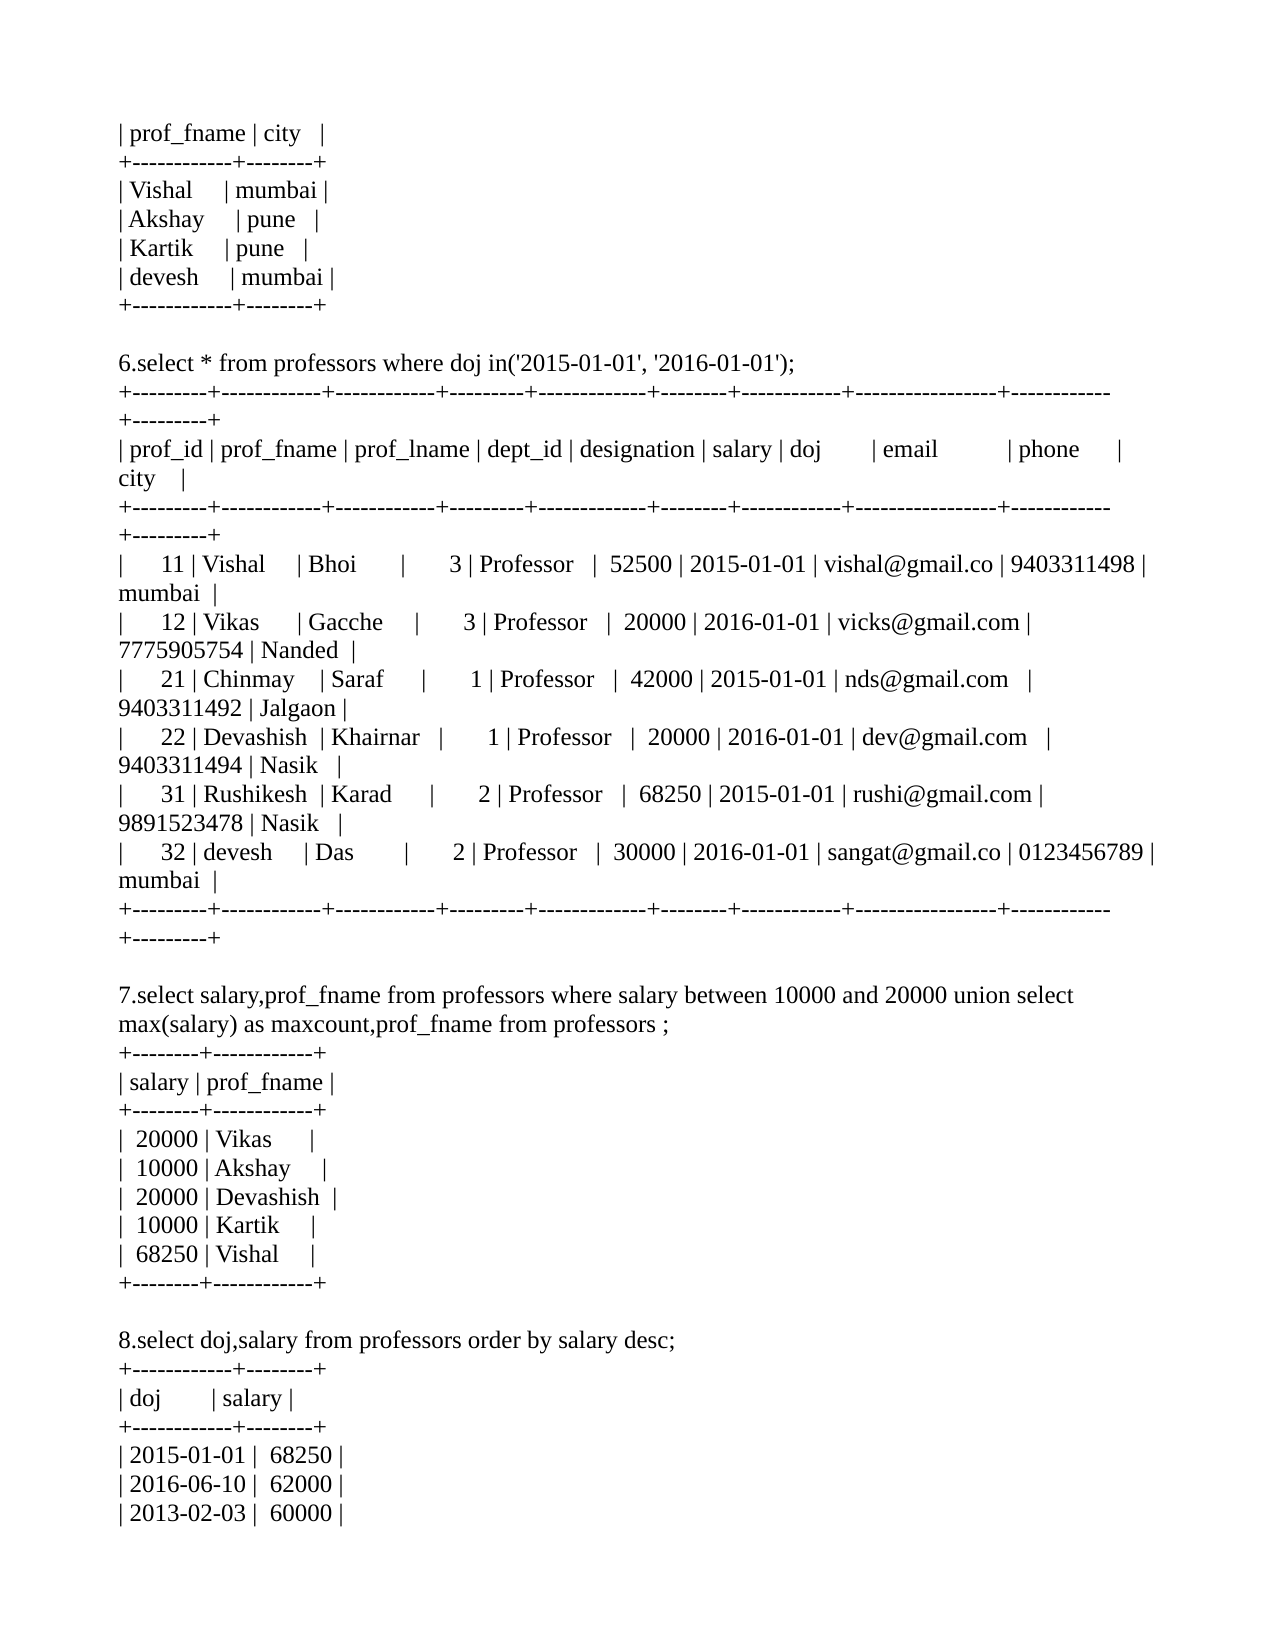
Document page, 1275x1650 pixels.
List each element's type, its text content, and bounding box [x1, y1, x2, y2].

text 7.select salary,prof_fname from professors where salary between 10000 and 20000 union select max(salary) as maxcount,prof_fname from professors ; [118, 981, 1157, 1038]
text | prof_id | prof_fname | prof_lname | dept_id | designation | salary | doj | email | phone | city | [118, 434, 1157, 492]
text | 11 | Vishal | Bhoi | 3 | Professor | 52500 | 2015-01-01 | vishal@gmail.co | 9403311498 | mumbai | [118, 549, 1157, 607]
text 6.select * from professors where doj in('2015-01-01', '2016-01-01'); [118, 348, 1157, 377]
text | 2015-01-01 | 68250 | [118, 1441, 1157, 1469]
text | Vishal | mumbai | [118, 176, 1157, 204]
text +--------+------------+ [118, 1038, 1157, 1067]
text +------------+--------+ [118, 291, 1157, 319]
text | 20000 | Devashish | [118, 1182, 1157, 1211]
text | 2016-06-10 | 62000 | [118, 1469, 1157, 1498]
text +--------+------------+ [118, 1268, 1157, 1297]
text | 22 | Devashish | Khairnar | 1 | Professor | 20000 | 2016-01-01 | dev@gmail.com | 9403311494 | Nasik | [118, 722, 1157, 779]
text | Kartik | pune | [118, 233, 1157, 262]
text | 2013-02-03 | 60000 | [118, 1498, 1157, 1527]
text | salary | prof_fname | [118, 1067, 1157, 1096]
text | doj | salary | [118, 1383, 1157, 1412]
text | Akshay | pune | [118, 204, 1157, 233]
text | 32 | devesh | Das | 2 | Professor | 30000 | 2016-01-01 | sangat@gmail.co | 0123456789 | mumbai | [118, 837, 1157, 894]
text | devesh | mumbai | [118, 262, 1157, 291]
text +---------+------------+------------+---------+-------------+--------+------------+-----------------+------------+---------+ [118, 492, 1157, 549]
text | 10000 | Kartik | [118, 1211, 1157, 1239]
text | 10000 | Akshay | [118, 1153, 1157, 1182]
text +--------+------------+ [118, 1096, 1157, 1124]
text +---------+------------+------------+---------+-------------+--------+------------+-----------------+------------+---------+ [118, 894, 1157, 952]
text +------------+--------+ [118, 1412, 1157, 1441]
text | prof_fname | city | [118, 118, 1157, 147]
text +------------+--------+ [118, 1354, 1157, 1383]
text 8.select doj,salary from professors order by salary desc; [118, 1326, 1157, 1354]
text +------------+--------+ [118, 147, 1157, 176]
text | 20000 | Vikas | [118, 1124, 1157, 1153]
text | 31 | Rushikesh | Karad | 2 | Professor | 68250 | 2015-01-01 | rushi@gmail.com | 9891523478 | Nasik | [118, 779, 1157, 837]
text | 12 | Vikas | Gacche | 3 | Professor | 20000 | 2016-01-01 | vicks@gmail.com | 7775905754 | Nanded | [118, 607, 1157, 664]
text +---------+------------+------------+---------+-------------+--------+------------+-----------------+------------+---------+ [118, 377, 1157, 434]
text | 21 | Chinmay | Saraf | 1 | Professor | 42000 | 2015-01-01 | nds@gmail.com | 9403311492 | Jalgaon | [118, 664, 1157, 722]
text | 68250 | Vishal | [118, 1239, 1157, 1268]
